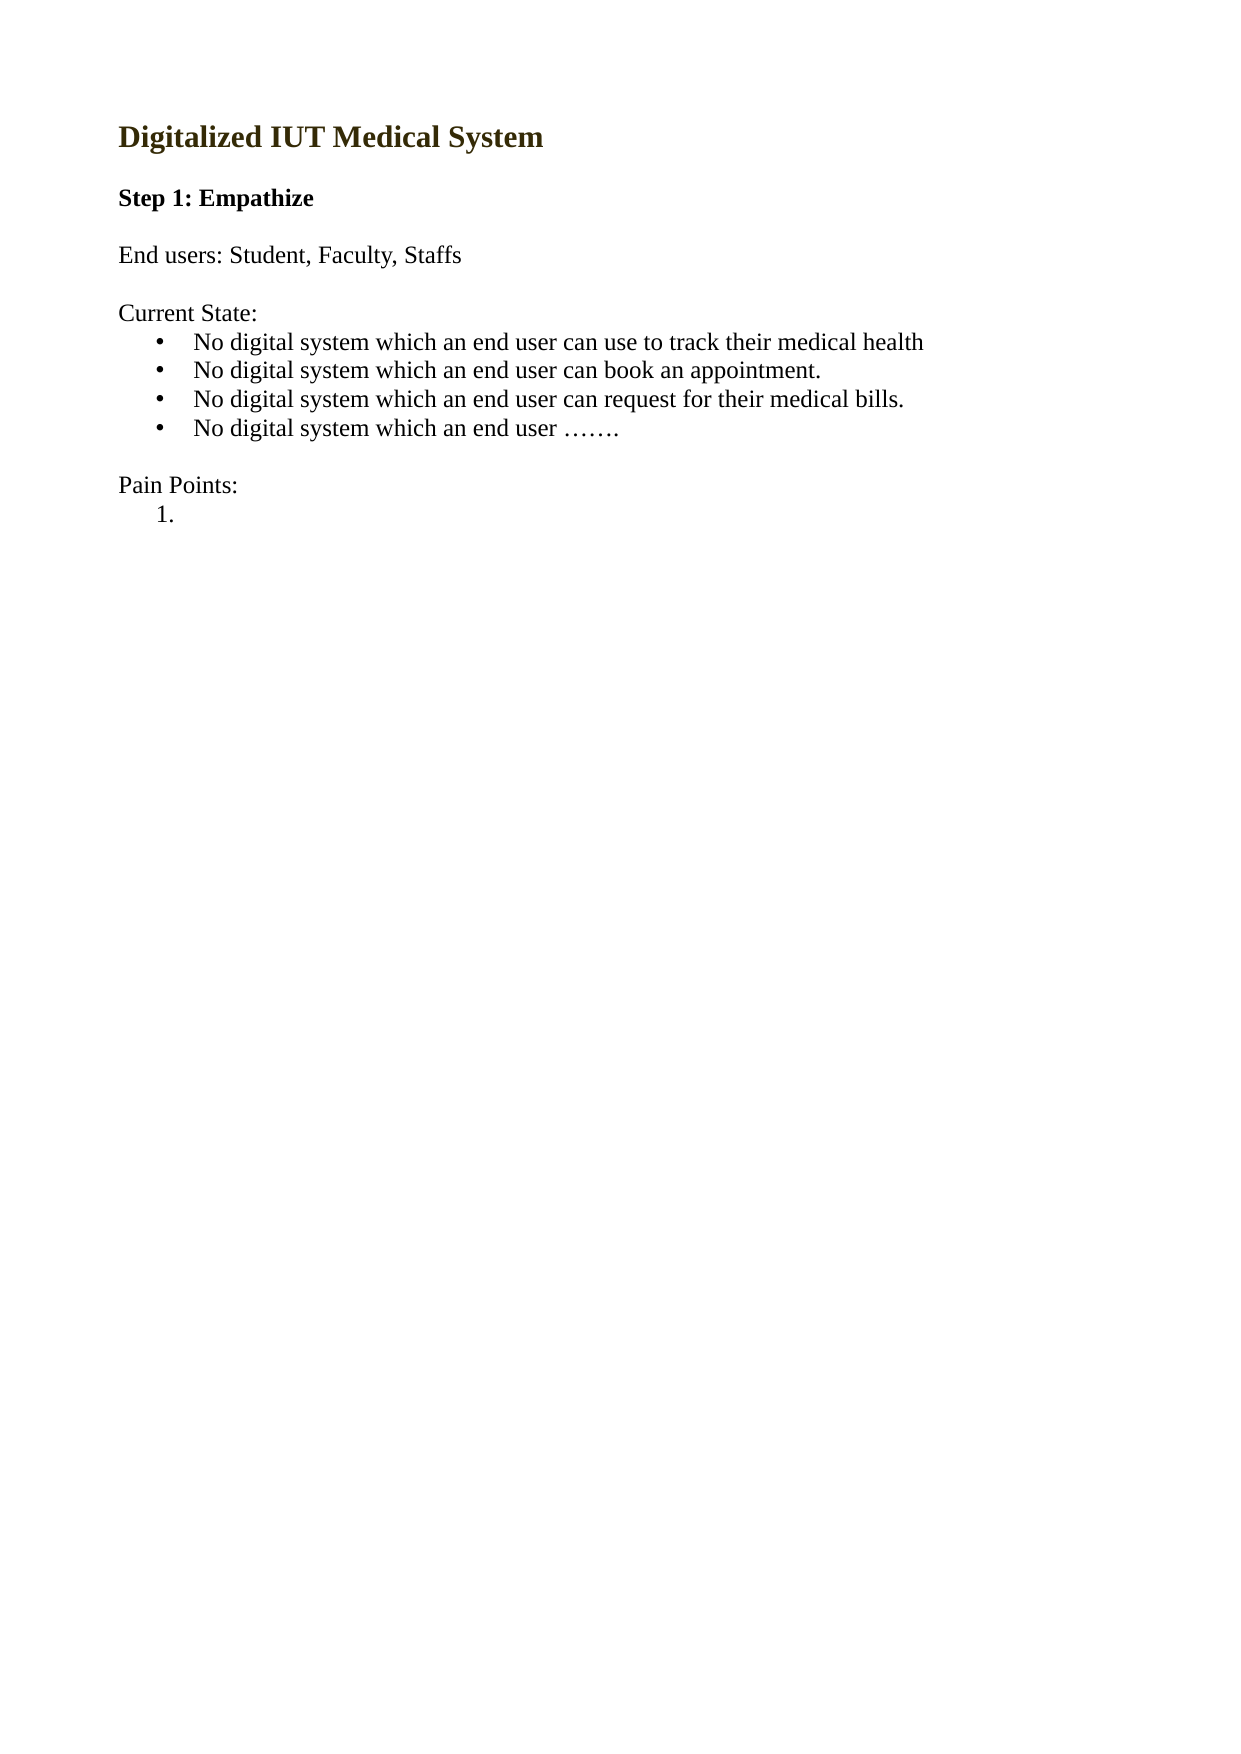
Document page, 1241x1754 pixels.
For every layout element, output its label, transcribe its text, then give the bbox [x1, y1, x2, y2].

list No digital system which an end user can book an appointment. [156, 355, 1122, 384]
list No digital system which an end user ……. [156, 413, 1122, 442]
text Pain Points: [118, 470, 1122, 499]
list No digital system which an end user can request for their medical bills. [156, 384, 1122, 413]
text Current State: [118, 298, 1122, 327]
text Digitalized IUT Medical System [118, 118, 1122, 154]
list No digital system which an end user can use to track their medical health [156, 327, 1122, 355]
text Step 1: Empathize [118, 183, 1122, 212]
text End users: Student, Faculty, Staffs [118, 240, 1122, 269]
